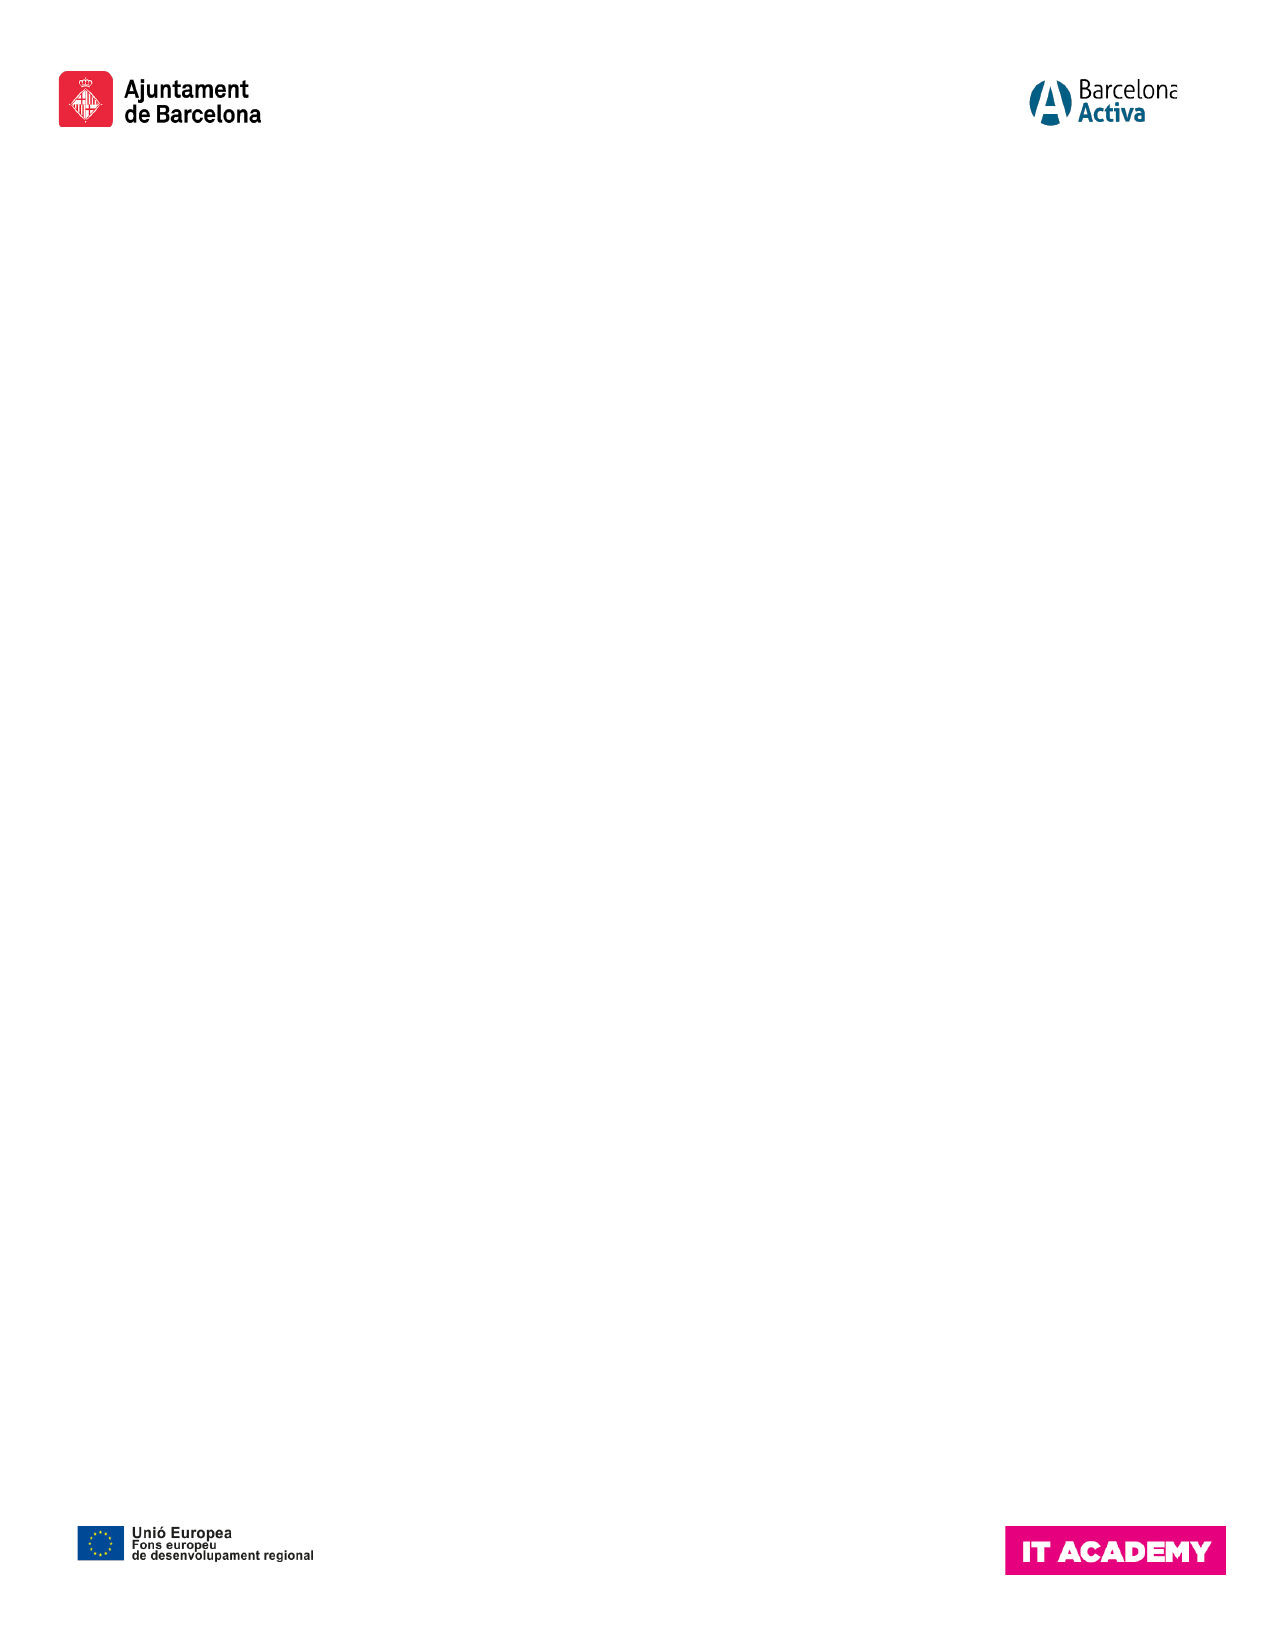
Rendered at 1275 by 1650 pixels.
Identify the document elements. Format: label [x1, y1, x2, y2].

picture [77, 1526, 314, 1562]
picture [1005, 1526, 1226, 1575]
picture [58, 71, 1178, 127]
